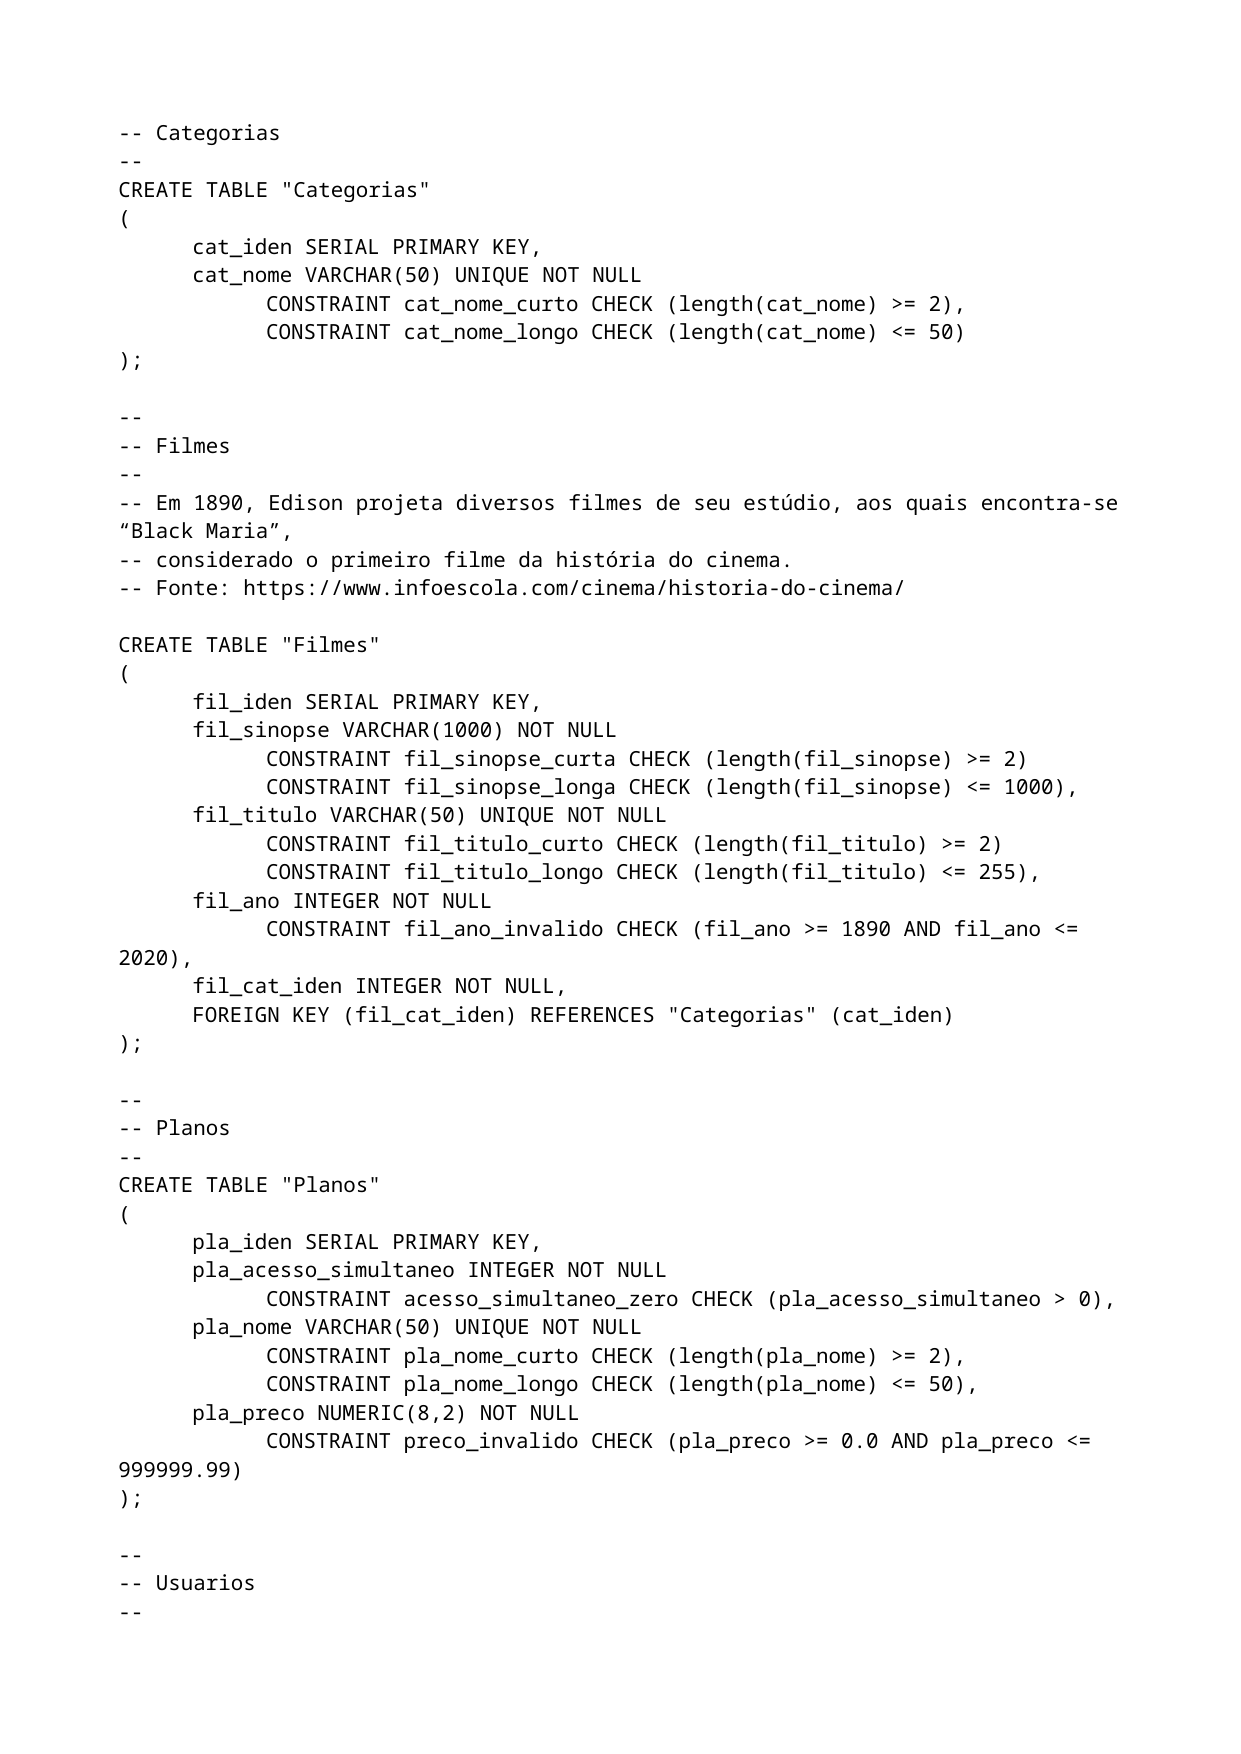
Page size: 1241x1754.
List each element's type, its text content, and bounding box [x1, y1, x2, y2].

text fil_titulo VARCHAR(50) UNIQUE NOT NULL [118, 801, 1122, 829]
text cat_nome VARCHAR(50) UNIQUE NOT NULL [118, 260, 1122, 289]
text CONSTRAINT cat_nome_curto CHECK (length(cat_nome) >= 2), [118, 289, 1122, 317]
text CONSTRAINT pla_nome_curto CHECK (length(pla_nome) >= 2), [118, 1341, 1122, 1369]
text CONSTRAINT fil_sinopse_curta CHECK (length(fil_sinopse) >= 2) [118, 744, 1122, 772]
text -- [118, 459, 1122, 488]
text pla_preco NUMERIC(8,2) NOT NULL [118, 1398, 1122, 1426]
text CREATE TABLE "Categorias" [118, 175, 1122, 203]
text cat_iden SERIAL PRIMARY KEY, [118, 232, 1122, 260]
text CREATE TABLE "Planos" [118, 1170, 1122, 1199]
text CONSTRAINT pla_nome_longo CHECK (length(pla_nome) <= 50), [118, 1369, 1122, 1398]
text fil_sinopse VARCHAR(1000) NOT NULL [118, 715, 1122, 744]
text -- Em 1890, Edison projeta diversos filmes de seu estúdio, aos quais encontra-se “Black Maria”, [118, 488, 1122, 545]
text -- Filmes [118, 431, 1122, 459]
text CONSTRAINT fil_titulo_longo CHECK (length(fil_titulo) <= 255), [118, 857, 1122, 886]
text fil_cat_iden INTEGER NOT NULL, [118, 971, 1122, 1000]
text CONSTRAINT fil_ano_invalido CHECK (fil_ano >= 1890 AND fil_ano <= 2020), [118, 914, 1122, 971]
text pla_nome VARCHAR(50) UNIQUE NOT NULL [118, 1312, 1122, 1341]
text fil_ano INTEGER NOT NULL [118, 886, 1122, 914]
text -- considerado o primeiro filme da história do cinema. [118, 545, 1122, 573]
text ( [118, 203, 1122, 232]
text ( [118, 1199, 1122, 1227]
text CONSTRAINT preco_invalido CHECK (pla_preco >= 0.0 AND pla_preco <= 999999.99) [118, 1426, 1122, 1483]
text ); [118, 346, 1122, 374]
text pla_acesso_simultaneo INTEGER NOT NULL [118, 1256, 1122, 1284]
text -- Planos [118, 1113, 1122, 1142]
text -- [118, 1085, 1122, 1113]
text -- [118, 1597, 1122, 1625]
text -- Categorias [118, 118, 1122, 147]
text ); [118, 1028, 1122, 1057]
text fil_iden SERIAL PRIMARY KEY, [118, 687, 1122, 715]
text -- [118, 402, 1122, 431]
text -- Fonte: https://www.infoescola.com/cinema/historia-do-cinema/ [118, 573, 1122, 602]
text -- [118, 1540, 1122, 1568]
text ); [118, 1483, 1122, 1512]
text -- [118, 1142, 1122, 1170]
text CONSTRAINT cat_nome_longo CHECK (length(cat_nome) <= 50) [118, 317, 1122, 346]
text pla_iden SERIAL PRIMARY KEY, [118, 1227, 1122, 1256]
text ( [118, 658, 1122, 687]
text CREATE TABLE "Filmes" [118, 630, 1122, 658]
text -- Usuarios [118, 1568, 1122, 1597]
text CONSTRAINT fil_titulo_curto CHECK (length(fil_titulo) >= 2) [118, 829, 1122, 857]
text -- [118, 147, 1122, 175]
text FOREIGN KEY (fil_cat_iden) REFERENCES "Categorias" (cat_iden) [118, 1000, 1122, 1028]
text CONSTRAINT acesso_simultaneo_zero CHECK (pla_acesso_simultaneo > 0), [118, 1284, 1122, 1312]
text CONSTRAINT fil_sinopse_longa CHECK (length(fil_sinopse) <= 1000), [118, 772, 1122, 801]
